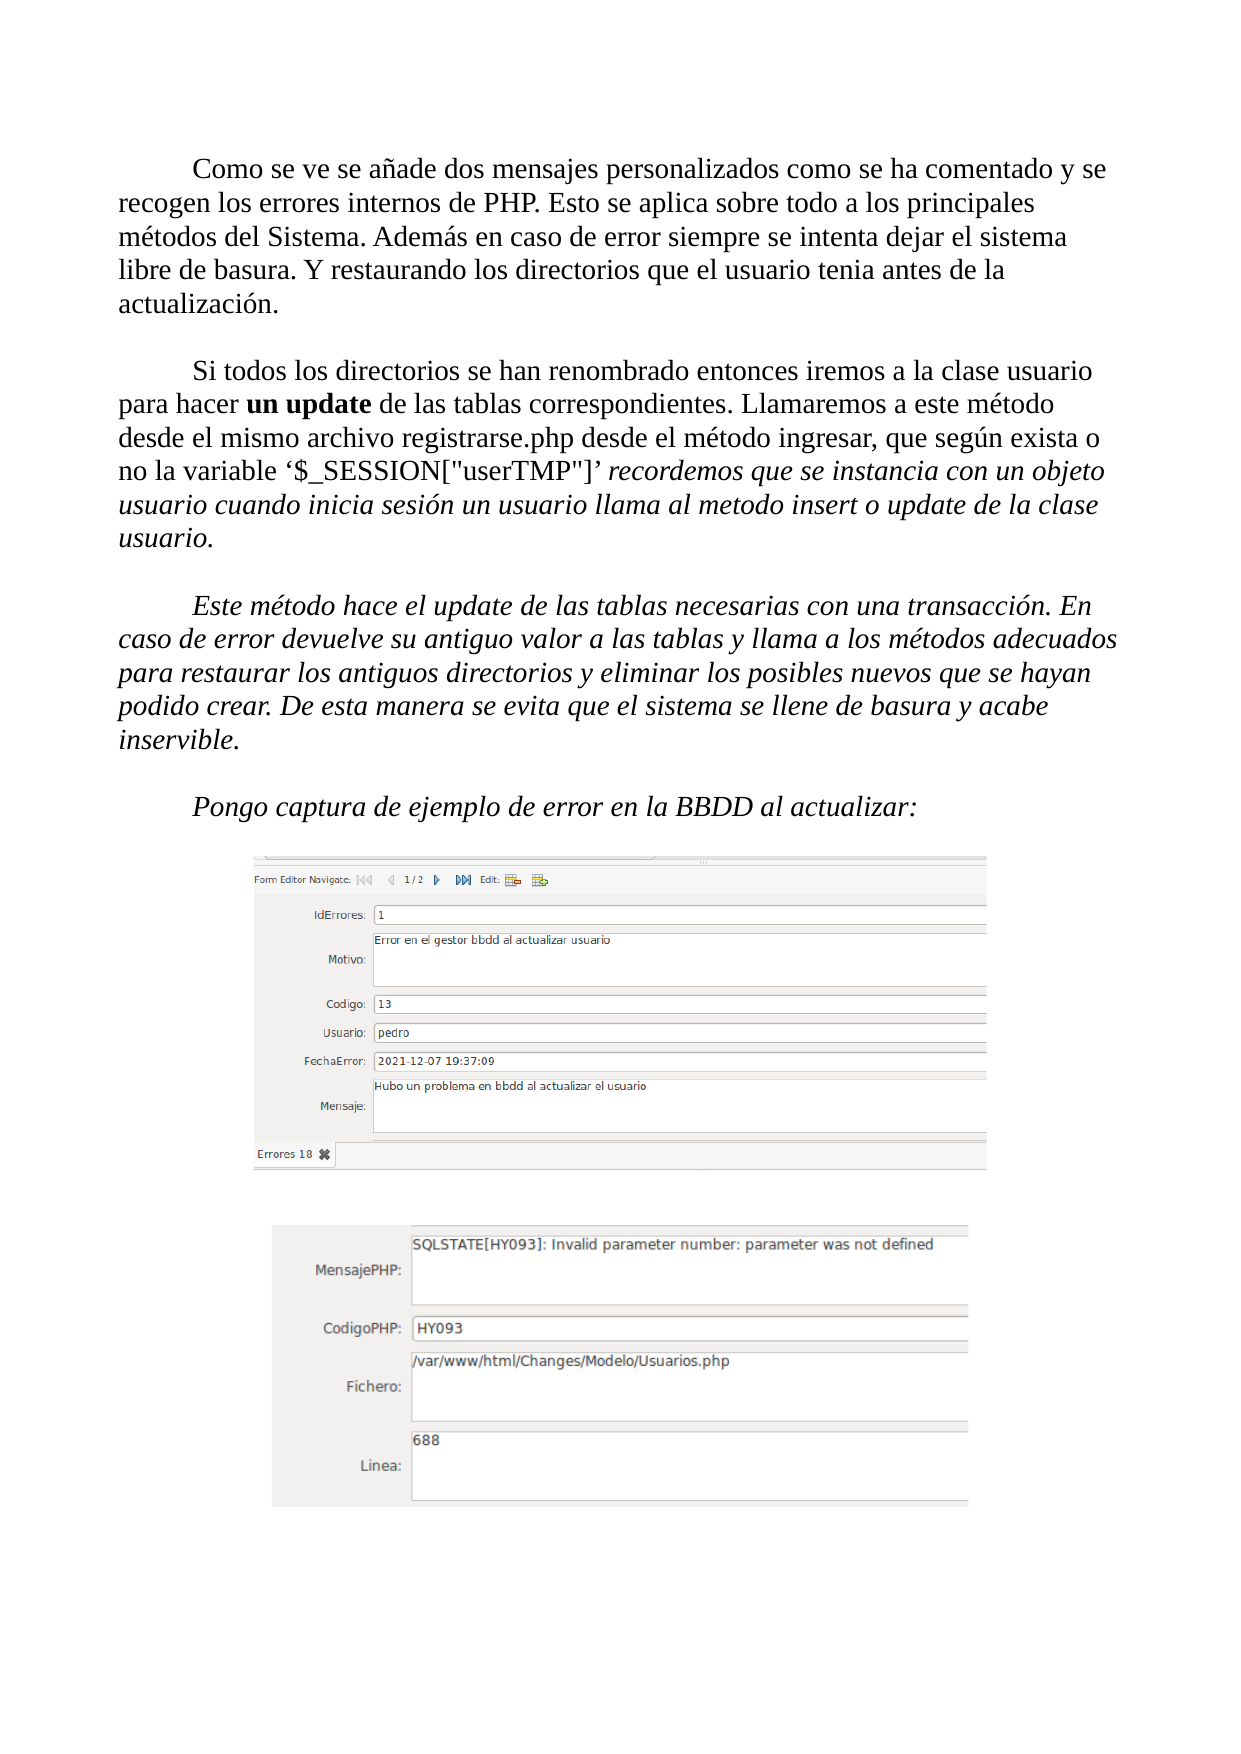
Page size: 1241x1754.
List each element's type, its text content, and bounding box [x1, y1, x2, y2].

text Pongo captura de ejemplo de error en la BBDD al actualizar: [118, 789, 1122, 822]
text Este método hace el update de las tablas necesarias con una transacción. En caso de error devuelve su antiguo valor a las tablas y llama a los métodos adecuados para restaurar los antiguos directorios y eliminar los posibles nuevos que se hayan podido crear. De esta manera se evita que el sistema se llene de basura y acabe inservible. [118, 588, 1122, 755]
text Como se ve se añade dos mensajes personalizados como se ha comentado y se recogen los errores internos de PHP. Esto se aplica sobre todo a los principales métodos del Sistema. Además en caso de error siempre se intenta dejar el sistema libre de basura. Y restaurando los directorios que el usuario tenia antes de la actualización. [118, 152, 1122, 319]
picture [253, 856, 987, 1171]
picture [271, 1225, 969, 1507]
text Si todos los directorios se han renombrado entonces iremos a la clase usuario para hacer un update de las tablas correspondientes. Llamaremos a este método desde el mismo archivo registrarse.php desde el método ingresar, que según exista o no la variable ‘$_SESSION["userTMP"]’ recordemos que se instancia con un objeto usuario cuando inicia sesión un usuario llama al metodo insert o update de la clase usuario. [118, 353, 1122, 554]
